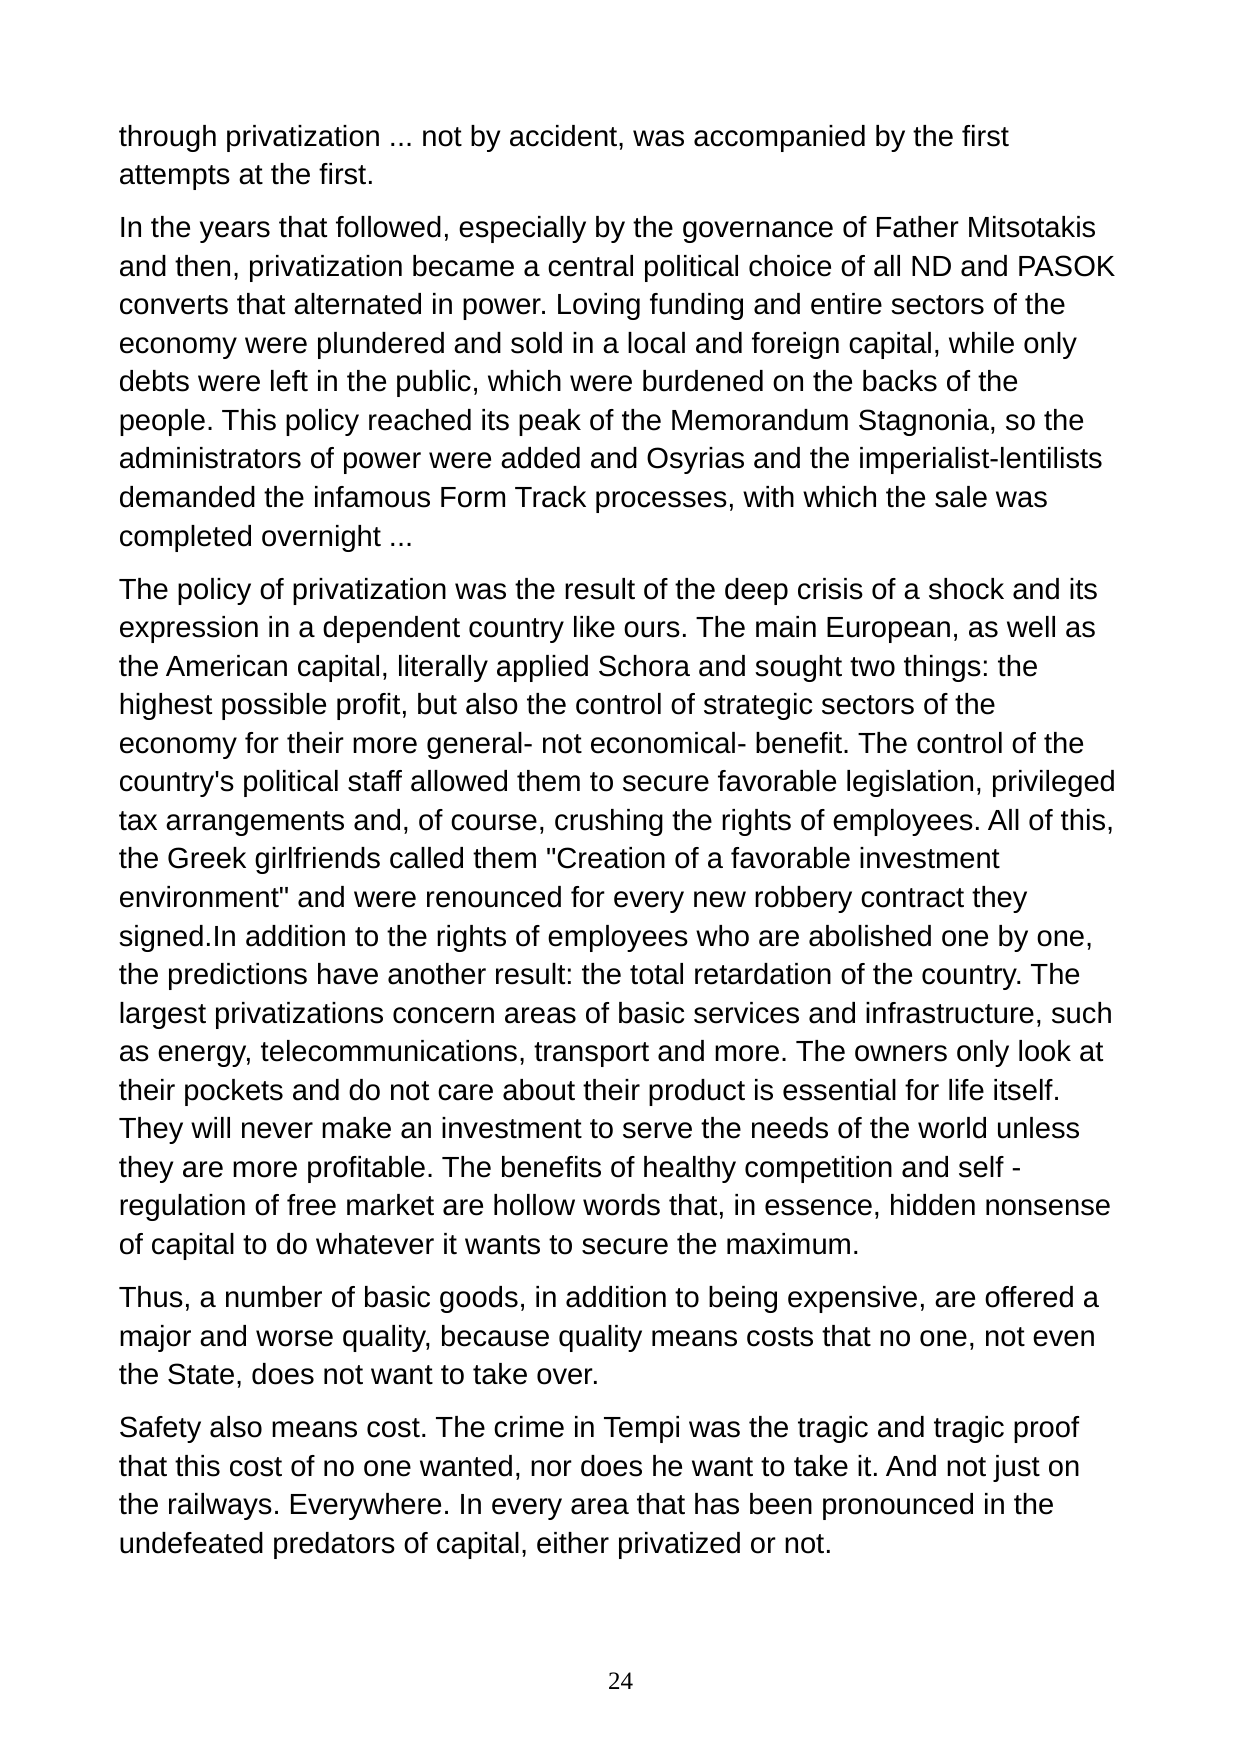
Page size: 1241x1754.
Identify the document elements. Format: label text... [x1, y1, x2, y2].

text Thus, a number of basic goods, in addition to being expensive, are offered a major and worse quality, because quality means costs that no one, not even the State, does not want to take over. [118, 1280, 1122, 1391]
text Safety also means cost. The crime in Tempi was the tragic and tragic proof that this cost of no one wanted, nor does he want to take it. And not just on the railways. Everywhere. In every area that has been pronounced in the undefeated predators of capital, either privatized or not. [118, 1410, 1122, 1559]
text through privatization ... not by accident, was accompanied by the first attempts at the first. [118, 118, 1122, 191]
text In the years that followed, especially by the governance of Father Mitsotakis and then, privatization became a central political choice of all ND and PASOK converts that alternated in power. Loving funding and entire sectors of the economy were plundered and sold in a local and foreign capital, while only debts were left in the public, which were burdened on the backs of the people. This policy reached its peak of the Memorandum Stagnonia, so the administrators of power were added and Osyrias and the imperialist-lentilists demanded the infamous Form Track processes, with which the sale was completed overnight ... [118, 210, 1122, 552]
text The policy of privatization was the result of the deep crisis of a shock and its expression in a dependent country like ours. The main European, as well as the American capital, literally applied Schora and sought two things: the highest possible profit, but also the control of strategic sectors of the economy for their more general- not economical- benefit. The control of the country's political staff allowed them to secure favorable legislation, privileged tax arrangements and, of course, crushing the rights of employees. All of this, the Greek girlfriends called them "Creation of a favorable investment environment" and were renounced for every new robbery contract they signed.In addition to the rights of employees who are abolished one by one, the predictions have another result: the total retardation of the country. The largest privatizations concern areas of basic services and infrastructure, such as energy, telecommunications, transport and more. The owners only look at their pockets and do not care about their product is essential for life itself. They will never make an investment to serve the needs of the world unless they are more profitable. The benefits of healthy competition and self -regulation of free market are hollow words that, in essence, hidden nonsense of capital to do whatever it wants to secure the maximum. [118, 572, 1122, 1260]
